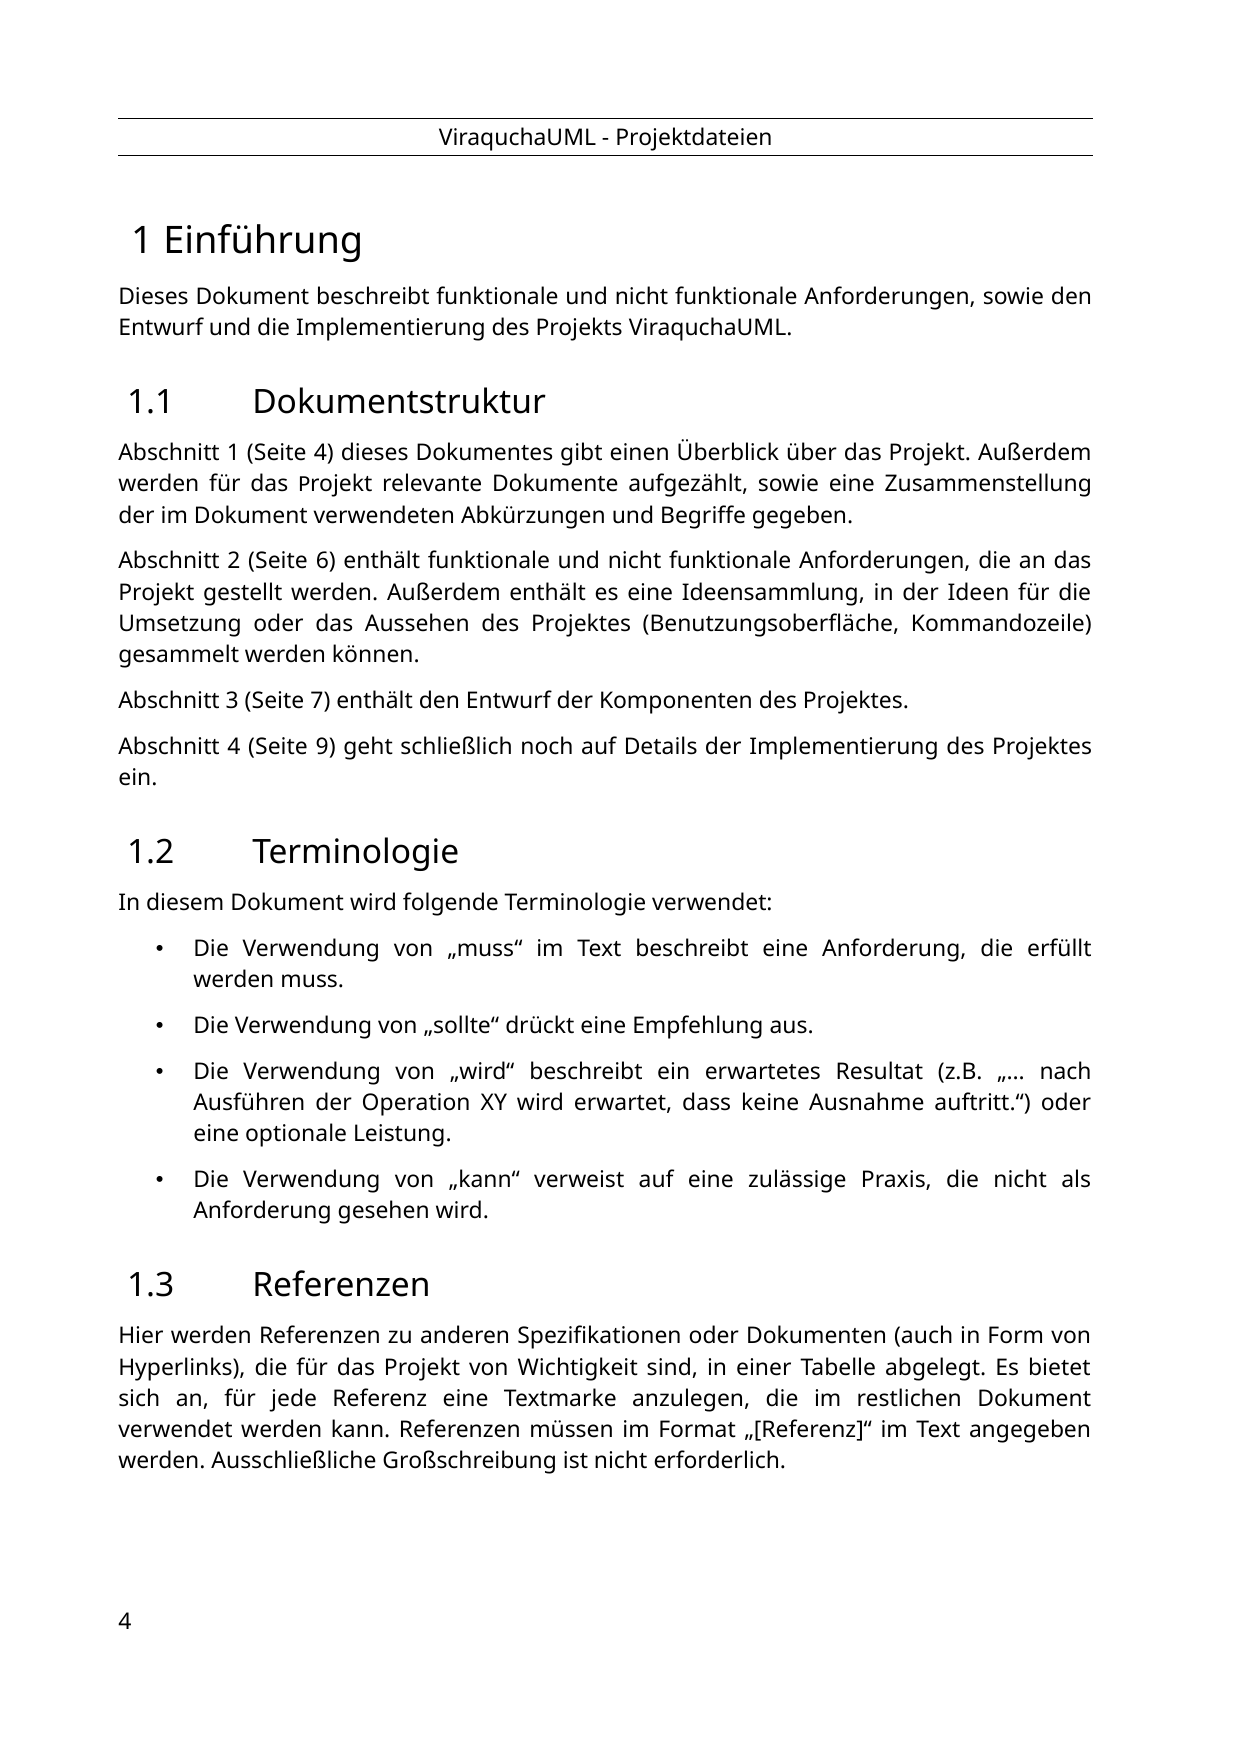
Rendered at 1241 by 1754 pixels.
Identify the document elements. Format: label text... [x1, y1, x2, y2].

list Die Verwendung von „kann“ verweist auf eine zulässige Praxis, die nicht als Anforderung gesehen wird. [156, 1163, 1093, 1226]
text In diesem Dokument wird folgende Terminologie verwendet: [118, 886, 1093, 917]
text Abschnitt 2 (Seite 6) enthält funktionale und nicht funktionale Anforderungen, die an das Projekt gestellt werden. Außerdem enthält es eine Ideensammlung, in der Ideen für die Umsetzung oder das Aussehen des Projektes (Benutzungsoberfläche, Kommandozeile) gesammelt werden können. [118, 544, 1093, 669]
text Dieses Dokument beschreibt funktionale und nicht funktionale Anforderungen, sowie den Entwurf und die Implementierung des Projekts ViraquchaUML. [118, 280, 1093, 342]
list Die Verwendung von „sollte“ drückt eine Empfehlung aus. [156, 1009, 1093, 1040]
text Hier werden Referenzen zu anderen Spezifikationen oder Dokumenten (auch in Form von Hyperlinks), die für das Projekt von Wichtigkeit sind, in einer Tabelle abgelegt. Es bietet sich an, für jede Referenz eine Textmarke anzulegen, die im restlichen Dokument verwendet werden kann. Referenzen müssen im Format „[Referenz]“ im Text angegeben werden. Ausschließliche Großschreibung ist nicht erforderlich. [118, 1319, 1093, 1475]
list Die Verwendung von „wird“ beschreibt ein erwartetes Resultat (z.B. „… nach Ausführen der Operation XY wird erwartet, dass keine Ausnahme auftritt.“) oder eine optionale Leistung. [156, 1055, 1093, 1148]
text Abschnitt 3 (Seite 7) enthält den Entwurf der Komponenten des Projektes. [118, 684, 1093, 715]
subtitle Dokumentstruktur [118, 378, 1093, 423]
text Abschnitt 4 (Seite 9) geht schließlich noch auf Details der Implementierung des Projektes ein. [118, 730, 1093, 792]
list Die Verwendung von „muss“ im Text beschreibt eine Anforderung, die erfüllt werden muss. [156, 932, 1093, 994]
text Abschnitt 1 (Seite 4) dieses Dokumentes gibt einen Überblick über das Projekt. Außerdem werden für das Projekt relevante Dokumente aufgezählt, sowie eine Zusammenstellung der im Dokument verwendeten Abkürzungen und Begriffe gegeben. [118, 436, 1093, 530]
subtitle Einführung [118, 210, 1093, 267]
subtitle Referenzen [118, 1261, 1093, 1307]
subtitle Terminologie [118, 828, 1093, 873]
